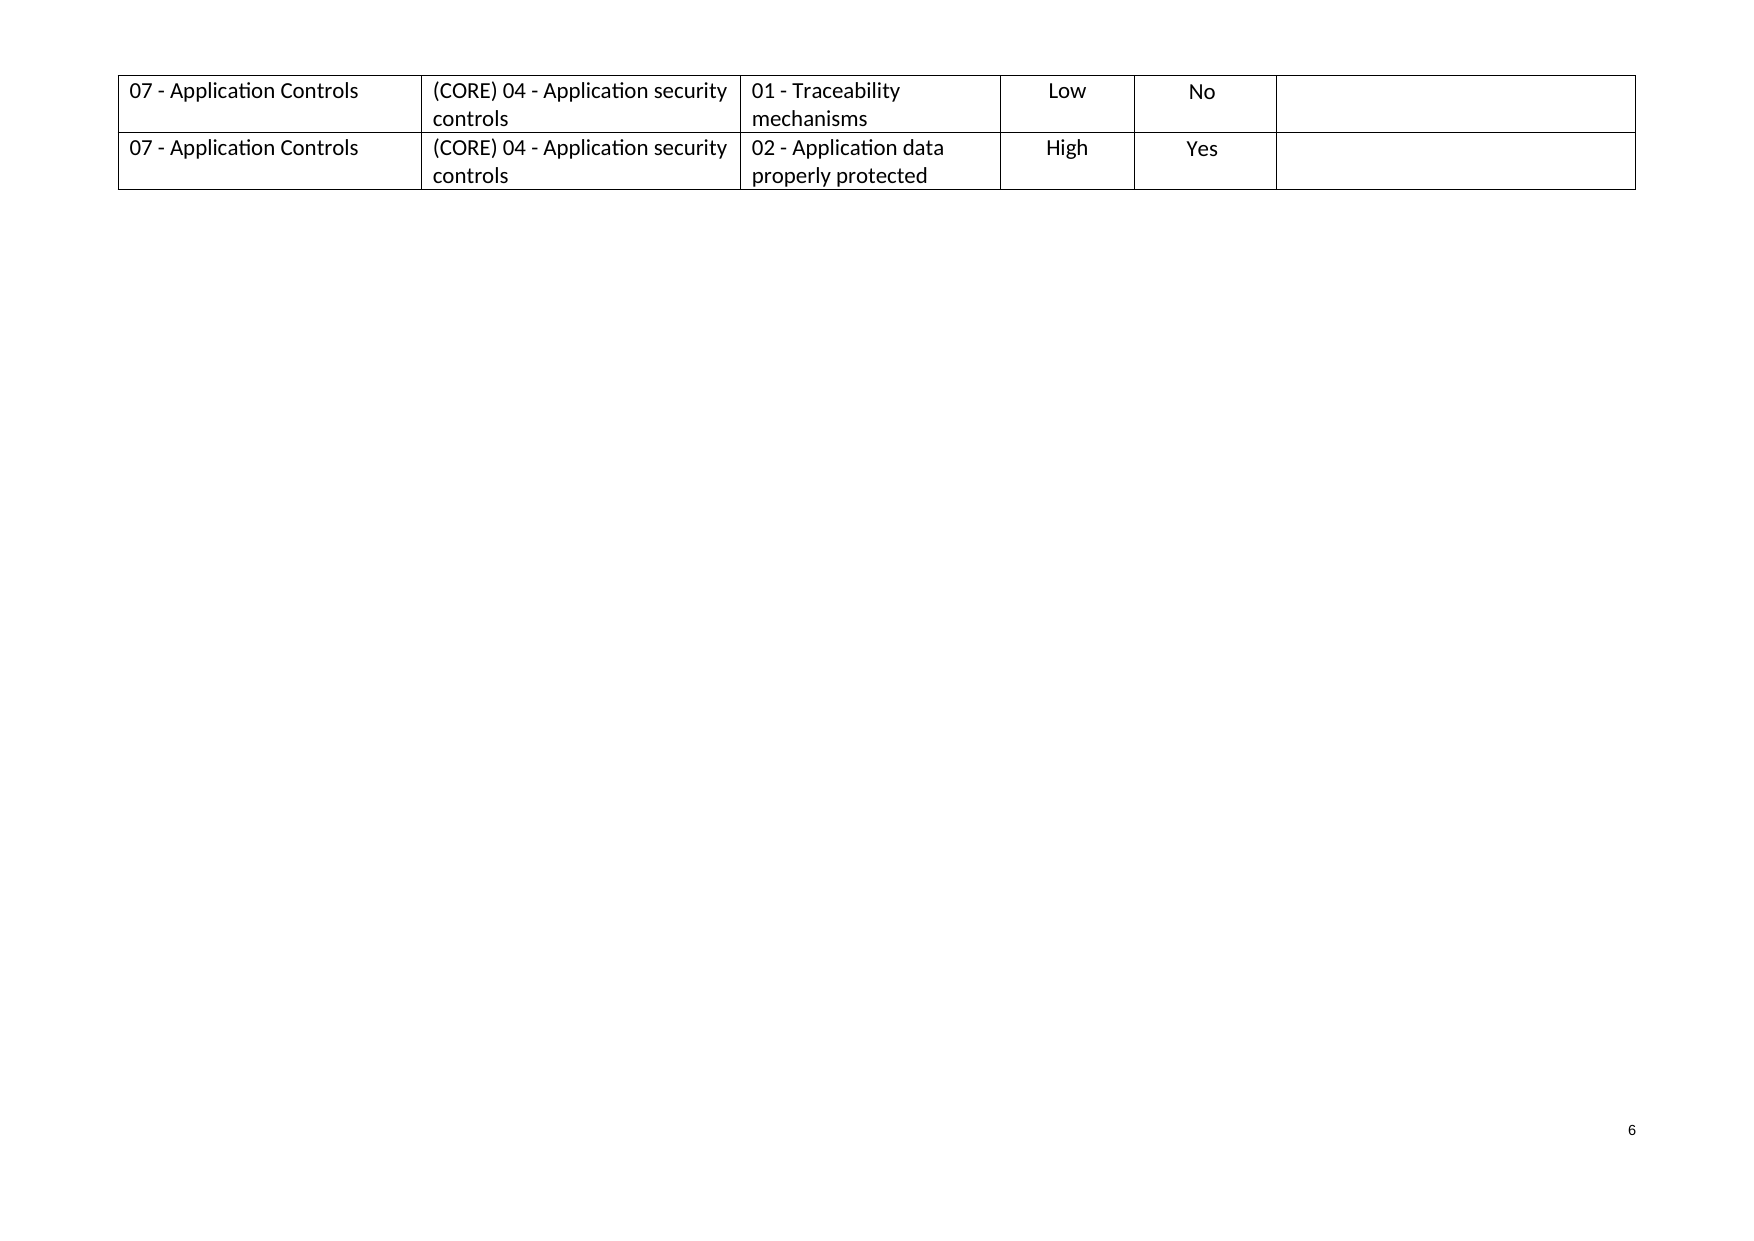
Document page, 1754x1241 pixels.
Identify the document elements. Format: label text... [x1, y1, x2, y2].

table_cell Yes [1135, 133, 1276, 189]
table_cell (CORE) 04 - Application security controls [422, 133, 740, 189]
table_cell No [1135, 76, 1276, 132]
table_cell [1277, 76, 1635, 132]
table_cell [1277, 133, 1635, 189]
table_cell 07 - Application Controls [119, 76, 421, 132]
table_cell 01 - Traceability mechanisms [741, 76, 1000, 132]
table_cell 07 - Application Controls [119, 133, 421, 189]
table_cell Low [1001, 76, 1134, 132]
table_cell (CORE) 04 - Application security controls [422, 76, 740, 132]
table_cell 02 - Application data properly protected [741, 133, 1000, 189]
table_cell High [1001, 133, 1134, 189]
